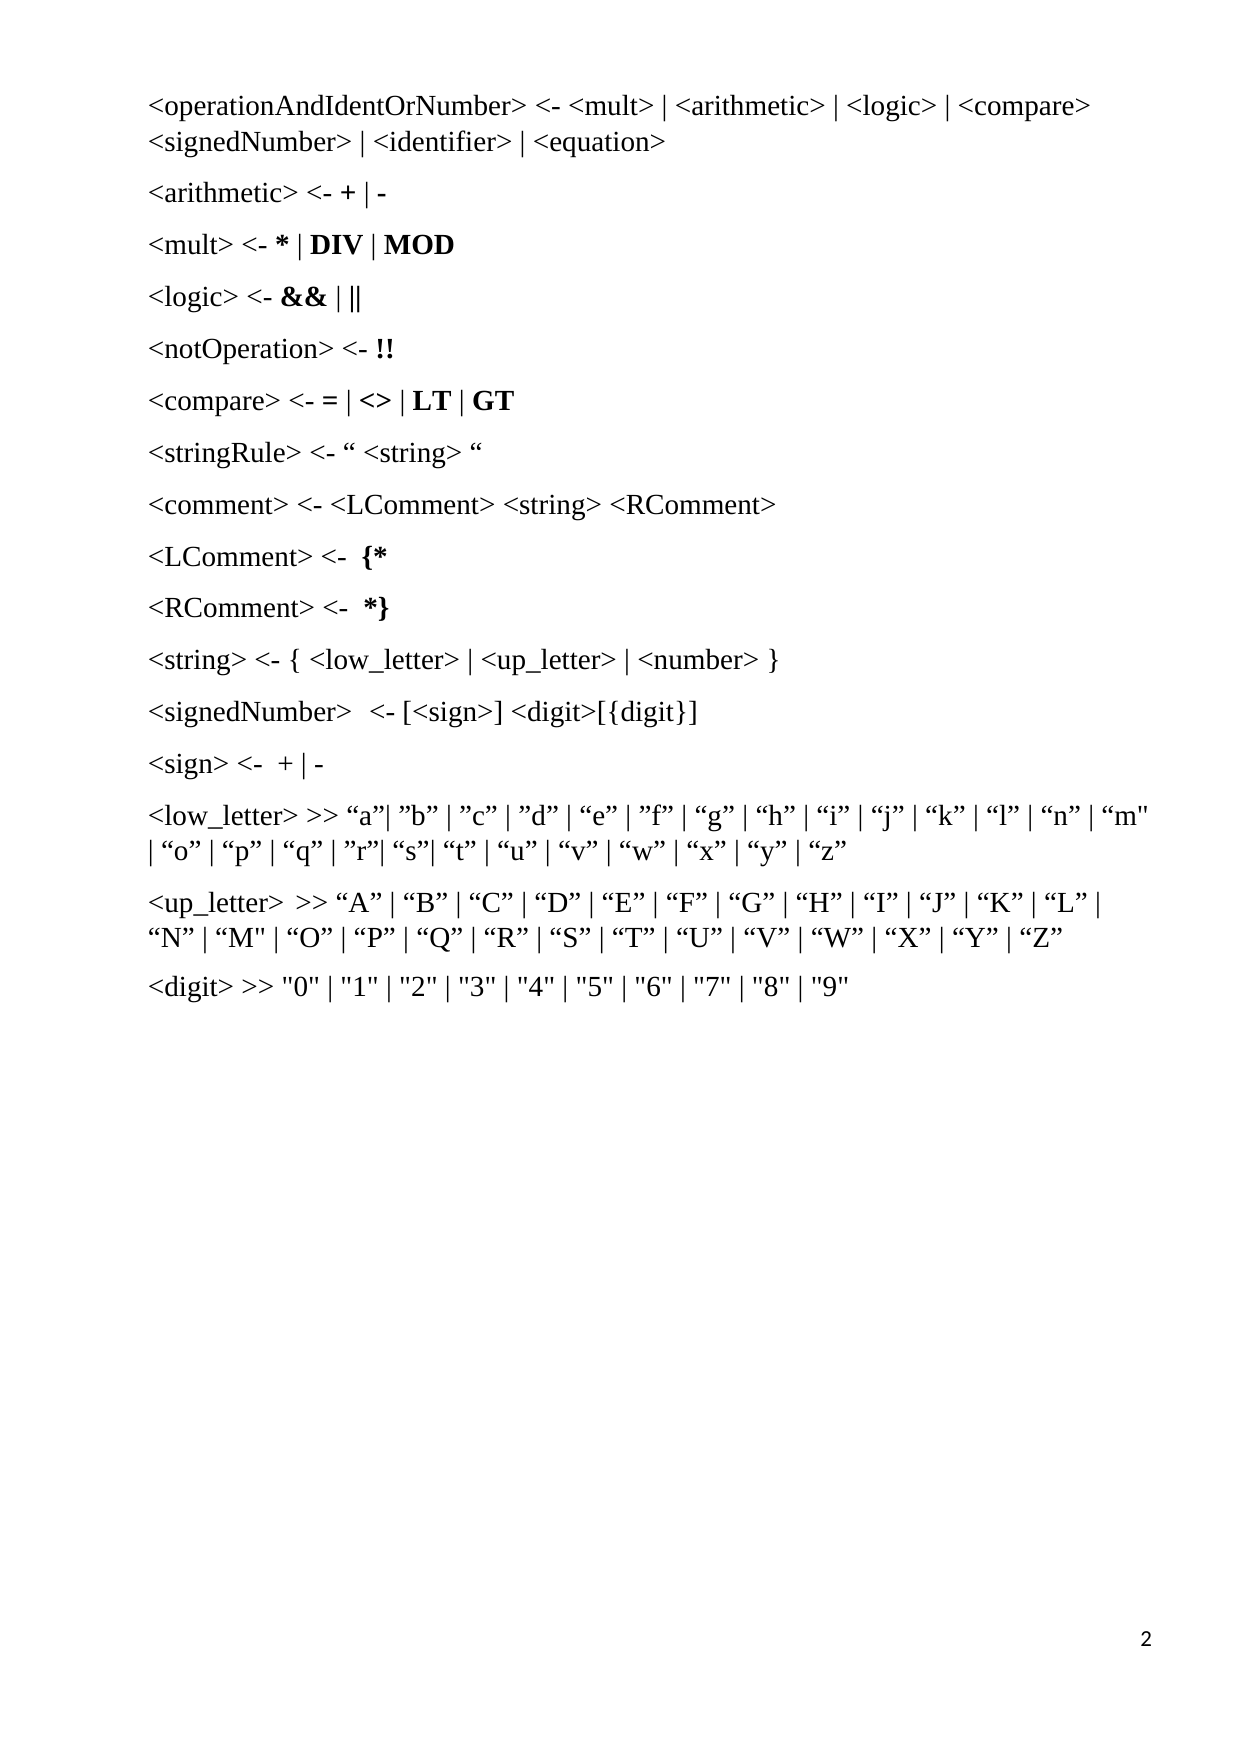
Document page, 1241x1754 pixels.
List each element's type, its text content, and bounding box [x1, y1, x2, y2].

text <logic> <- && | || [148, 279, 1152, 313]
text <compare> <- = | <> | LT | GT [148, 383, 1152, 417]
text <digit> >> "0" | "1" | "2" | "3" | "4" | "5" | "6" | "7" | "8" | "9" [148, 972, 1152, 1002]
text <comment> <- <LComment> <string> <RComment> [148, 487, 1152, 520]
text <up_letter> >> “A” | “B” | “C” | “D” | “E” | “F” | “G” | “H” | “I” | “J” | “K” | “L” | “N” | “M" | “O” | “P” | “Q” | “R” | “S” | “T” | “U” | “V” | “W” | “X” | “Y” | “Z” [148, 885, 1152, 954]
text <notOperation> <- !! [148, 331, 1152, 365]
text <signedNumber> <- [<sign>] <digit>[{digit}] [148, 694, 1152, 728]
text <low_letter> >> “a”| ”b” | ”c” | ”d” | “e” | ”f” | “g” | “h” | “i” | “j” | “k” | “l” | “n” | “m" | “o” | “p” | “q” | ”r”| “s”| “t” | “u” | “v” | “w” | “x” | “y” | “z” [148, 798, 1152, 867]
text <arithmetic> <- + | - [148, 176, 1152, 209]
text <operationAndIdentOrNumber> <- <mult> | <arithmetic> | <logic> | <compare> <signedNumber> | <identifier> | <equation> [148, 88, 1152, 157]
text <stringRule> <- “ <string> “ [148, 435, 1152, 468]
text <sign> <- + | - [148, 746, 1152, 780]
text <mult> <- * | DIV | MOD [148, 227, 1152, 261]
text <string> <- { <low_letter> | <up_letter> | <number> } [148, 642, 1152, 676]
text <LComment> <- {* [148, 539, 1152, 572]
text <RComment> <- *} [148, 591, 1152, 624]
